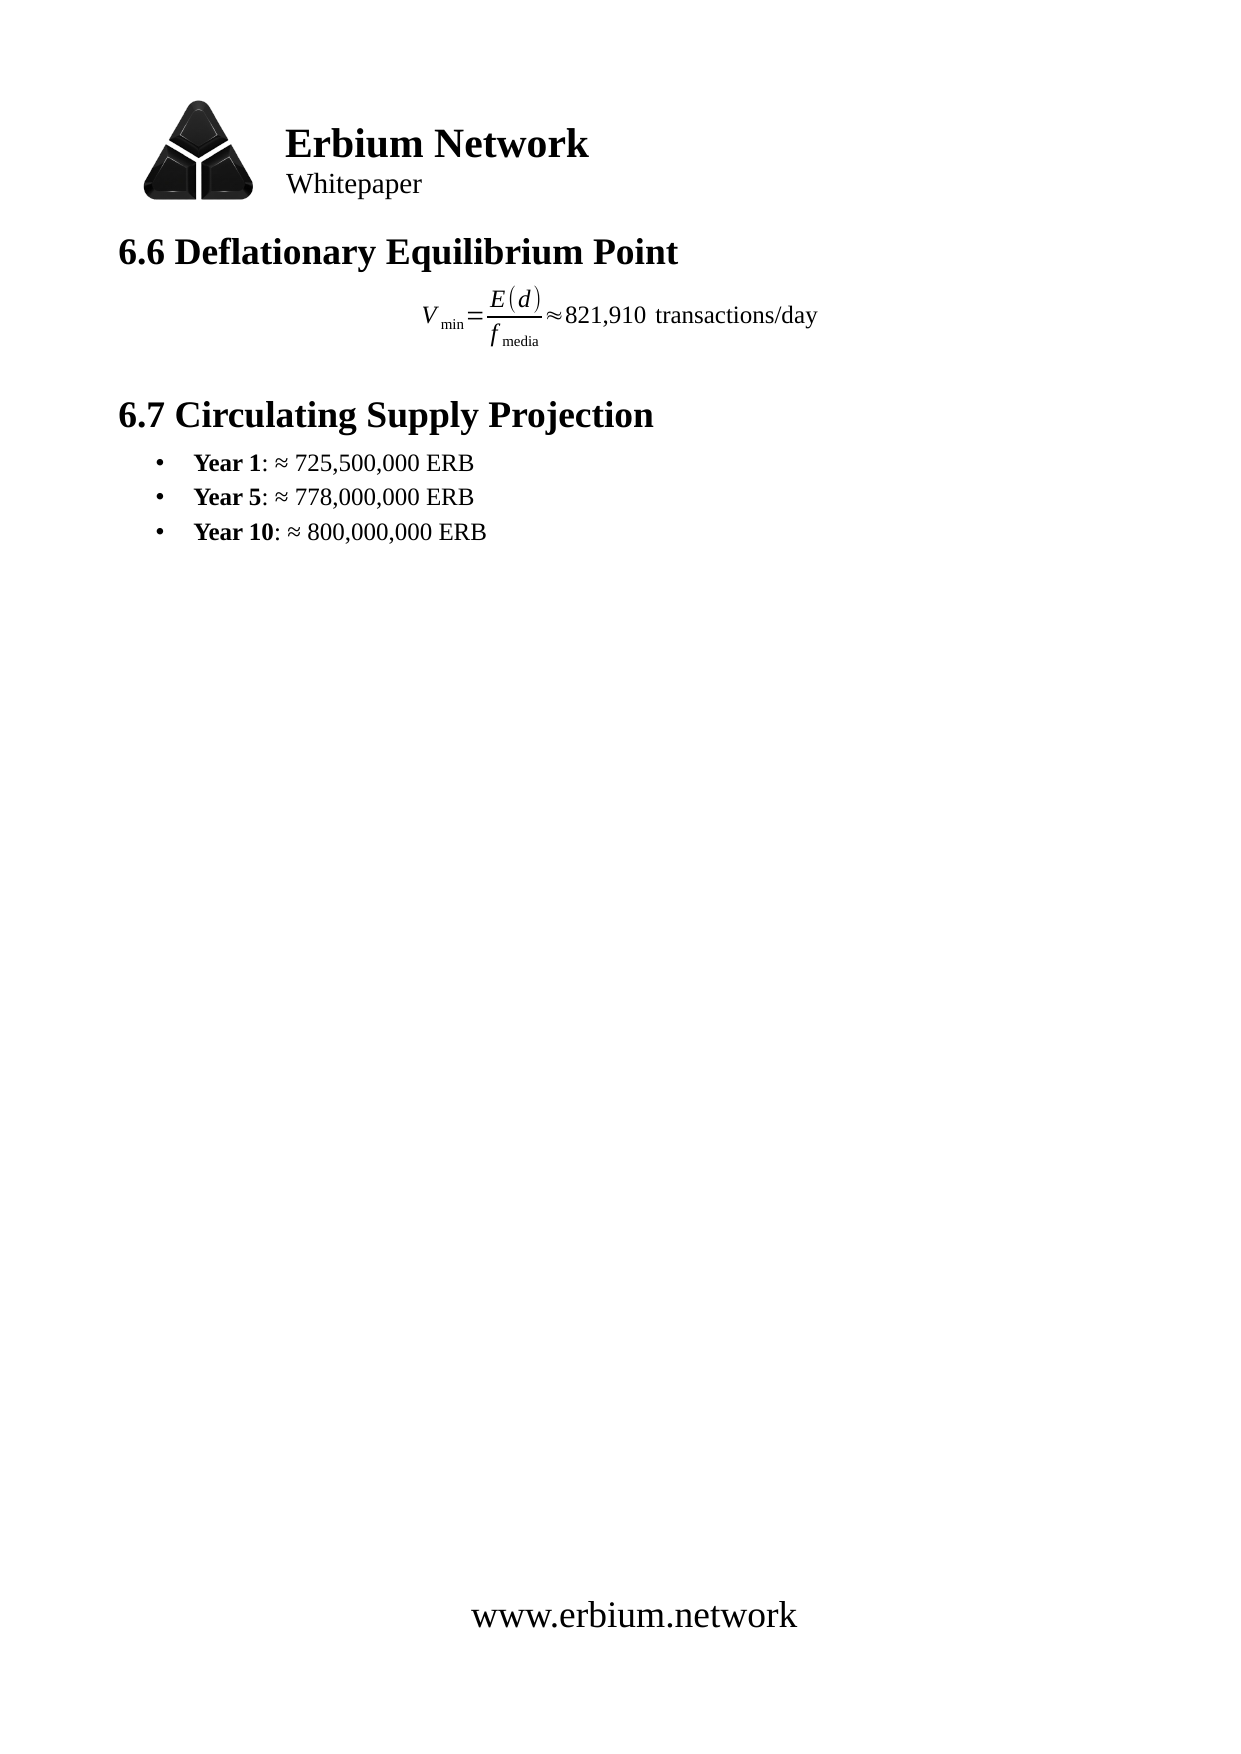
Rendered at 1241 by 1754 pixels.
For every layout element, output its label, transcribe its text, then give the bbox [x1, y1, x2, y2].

list Year 5: ≈ 778,000,000 ERB [156, 482, 1122, 511]
list Year 10: ≈ 800,000,000 ERB [156, 517, 1122, 546]
list Year 1: ≈ 725,500,000 ERB [156, 448, 1122, 477]
subtitle 6.6 Deflationary Equilibrium Point [118, 229, 1122, 272]
picture [119, 91, 280, 217]
subtitle 6.7 Circulating Supply Projection [118, 392, 1122, 435]
